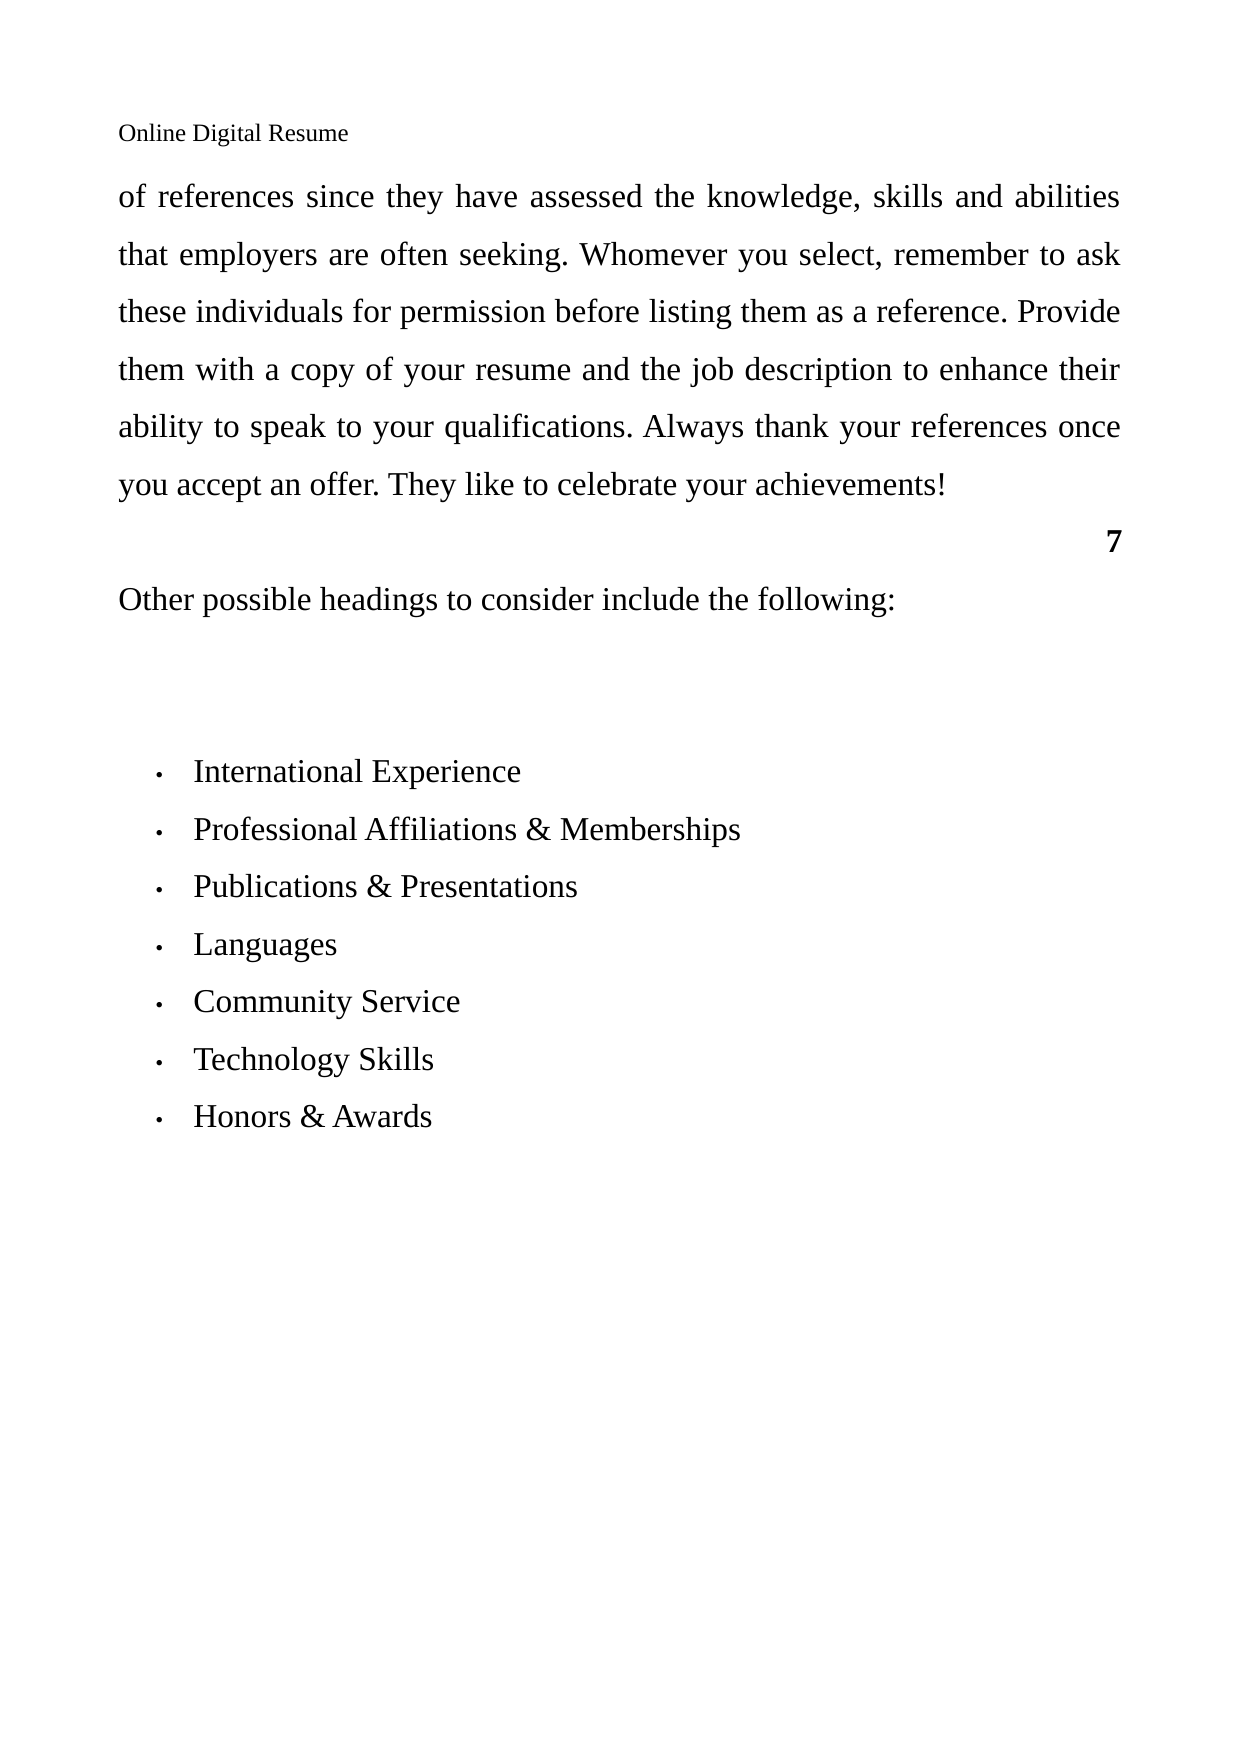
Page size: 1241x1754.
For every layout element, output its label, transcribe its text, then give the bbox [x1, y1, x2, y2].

text 7 [118, 521, 1122, 560]
list Honors & Awards [156, 1096, 1122, 1135]
text of references since they have assessed the knowledge, skills and abilities that employers are often seeking. Whomever you select, remember to ask these individuals for permission before listing them as a reference. Provide them with a copy of your resume and the job description to enhance their ability to speak to your qualifications. Always thank your references once you accept an offer. They like to celebrate your achievements! [118, 176, 1122, 502]
list Community Service [156, 981, 1122, 1020]
list International Experience [156, 751, 1122, 790]
list Languages [156, 924, 1122, 962]
list Professional Affiliations & Memberships [156, 809, 1122, 847]
list Publications & Presentations [156, 866, 1122, 905]
list Technology Skills [156, 1039, 1122, 1077]
text Other possible headings to consider include the following: [118, 579, 1122, 617]
